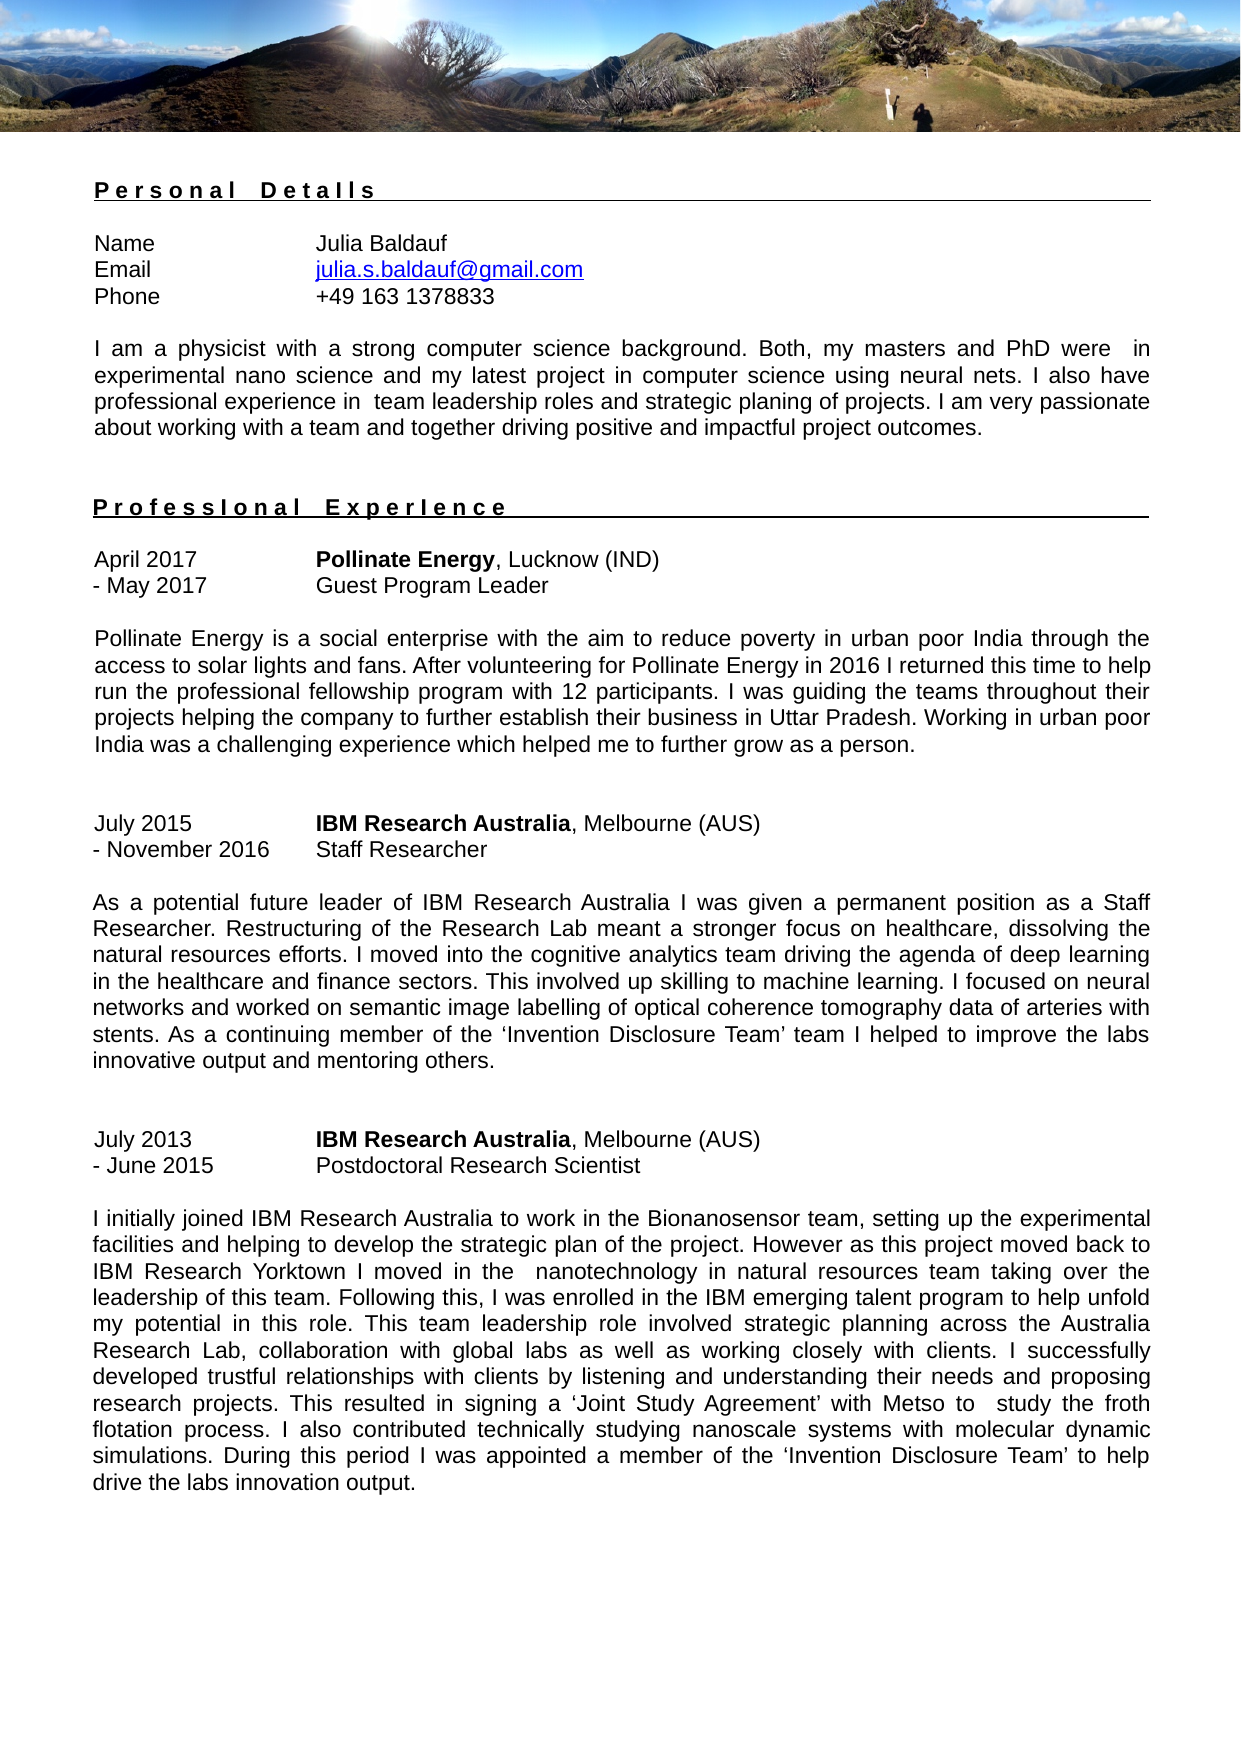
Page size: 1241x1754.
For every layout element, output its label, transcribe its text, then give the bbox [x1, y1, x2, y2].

text I am a physicist with a strong computer science background. Both, my masters and PhD were in experimental nano science and my latest project in computer science using neural nets. I also have professional experience in team leadership roles and strategic planing of projects. I am very passionate about working with a team and together driving positive and impactful project outcomes. [94, 335, 1152, 441]
text - November 2016 Staff Researcher [92, 836, 1152, 862]
text As a potential future leader of IBM Research Australia I was given a permanent position as a Staff Researcher. Restructuring of the Research Lab meant a stronger focus on healthcare, dissolving the natural resources efforts. I moved into the cognitive analytics team driving the agenda of deep learning in the healthcare and finance sectors. This involved up skilling to machine learning. I focused on neural networks and worked on semantic image labelling of optical coherence tomography data of arteries with stents. As a continuing member of the ‘Invention Disclosure Team’ team I helped to improve the labs innovative output and mentoring others. [92, 889, 1152, 1073]
text Name Julia Baldauf [20, 230, 1152, 256]
picture [0, 0, 1241, 132]
text Phone +49 163 1378833 [20, 283, 1174, 309]
text April 2017 Pollinate Energy, Lucknow (IND) [94, 546, 1152, 572]
text Pollinate Energy is a social enterprise with the aim to reduce poverty in urban poor India through the access to solar lights and fans. After volunteering for Pollinate Energy in 2016 I returned this time to help run the professional fellowship program with 12 participants. I was guiding the teams throughout their projects helping the company to further establish their business in Uttar Pradesh. Working in urban poor India was a challenging experience which helped me to further grow as a person. [94, 625, 1152, 757]
text P e r s o n a l D e t a I l s [20, 177, 1152, 230]
text - June 2015 Postdoctoral Research Scientist [92, 1152, 1152, 1179]
text I initially joined IBM Research Australia to work in the Bionanosensor team, setting up the experimental facilities and helping to develop the strategic plan of the project. However as this project moved back to IBM Research Yorktown I moved in the nanotechnology in natural resources team taking over the leadership of this team. Following this, I was enrolled in the IBM emerging talent program to help unfold my potential in this role. This team leadership role involved strategic planning across the Australia Research Lab, collaboration with global labs as well as working closely with clients. I successfully developed trustful relationships with clients by listening and understanding their needs and proposing research projects. This resulted in signing a ‘Joint Study Agreement’ with Metso to study the froth flotation process. I also contributed technically studying nanoscale systems with molecular dynamic simulations. During this period I was appointed a member of the ‘Invention Disclosure Team’ to help drive the labs innovation output. [92, 1205, 1152, 1495]
text P r o f e s s I o n a l E x p e r I e n c e [20, 493, 1152, 520]
text - May 2017 Guest Program Leader [92, 572, 1152, 599]
text Email julia.s.baldauf@gmail.com [20, 256, 1152, 283]
text July 2013 IBM Research Australia, Melbourne (AUS) [94, 1126, 1152, 1152]
text July 2015 IBM Research Australia, Melbourne (AUS) [94, 810, 1152, 836]
